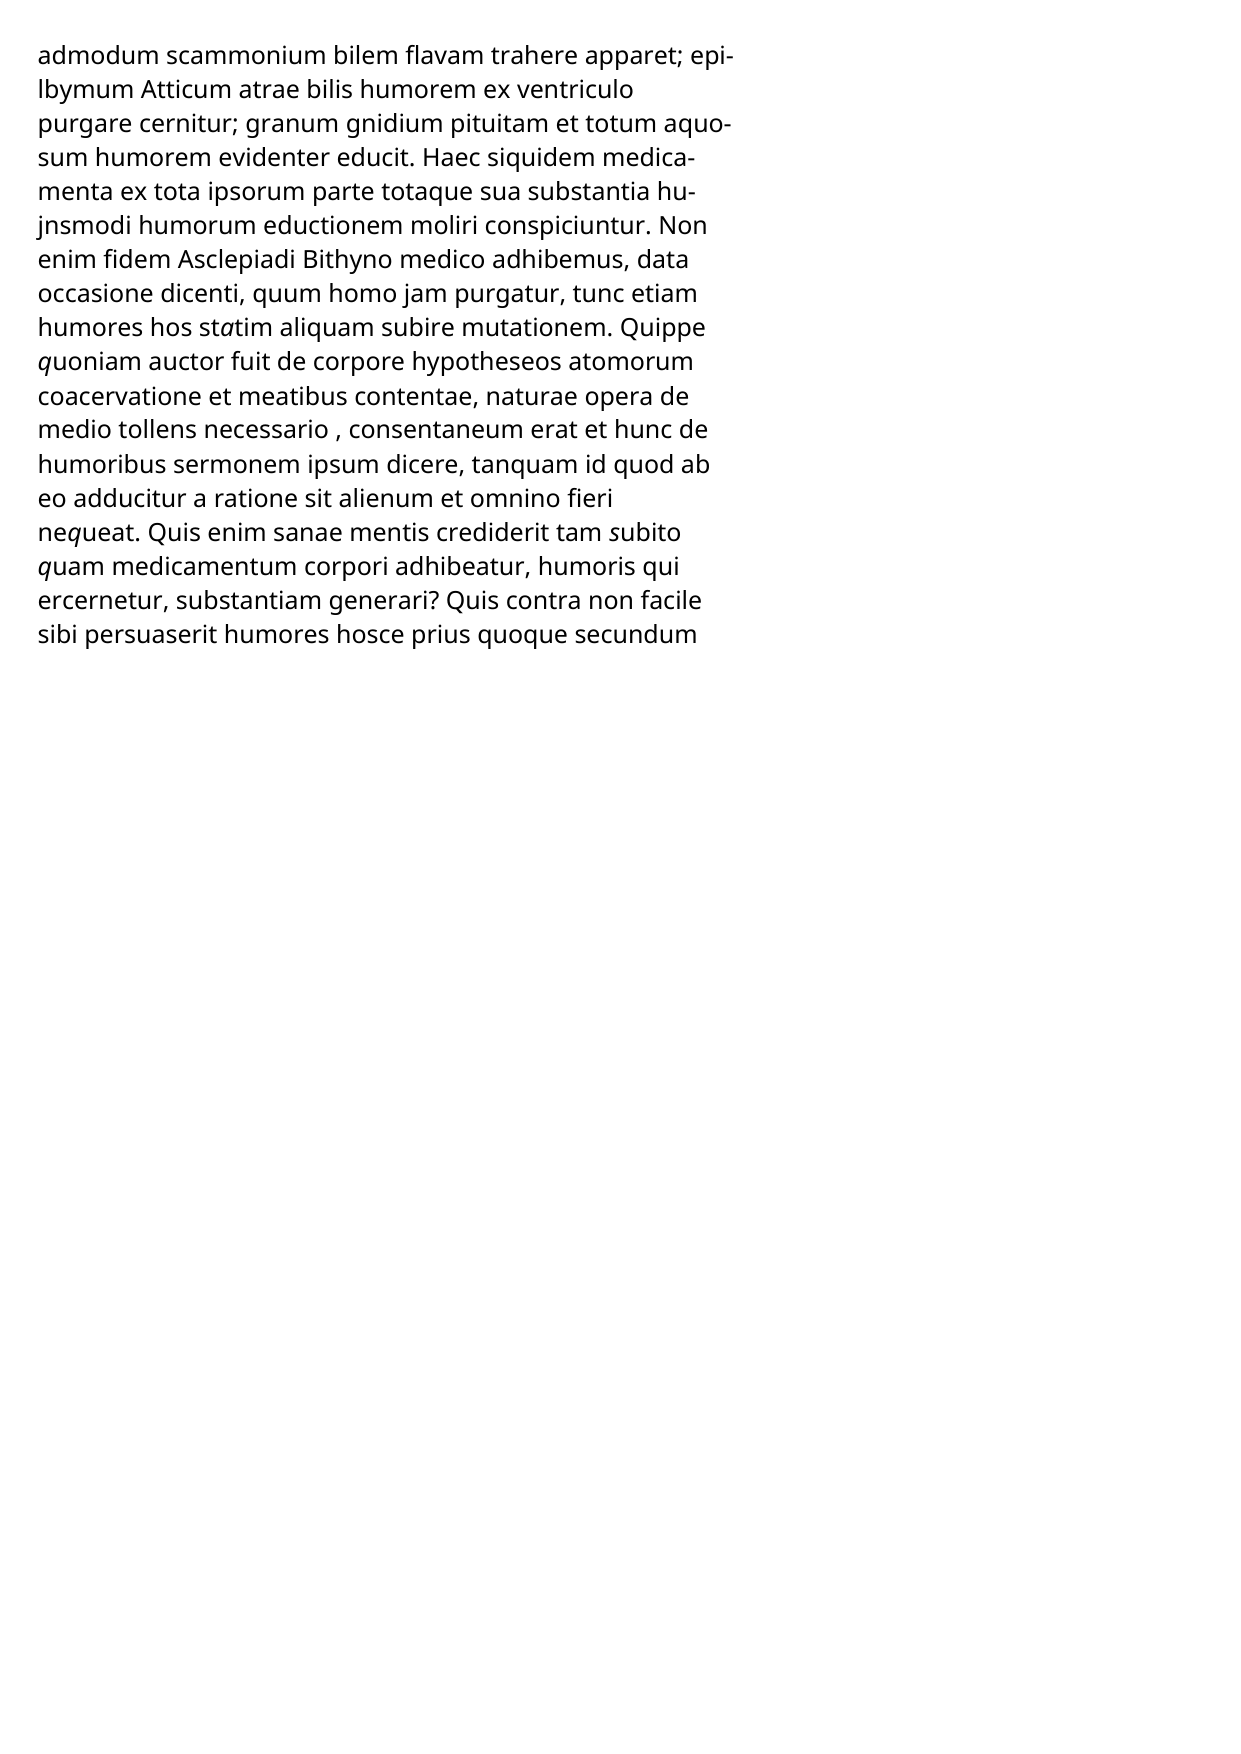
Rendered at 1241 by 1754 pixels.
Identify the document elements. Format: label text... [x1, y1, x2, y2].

text admodum scammonium bilem flavam trahere apparet; epi- lbymum Atticum atrae bilis humorem ex ventriculo purgare cernitur; granum gnidium pituitam et totum aquo- sum humorem evidenter educit. Haec siquidem medica- menta ex tota ipsorum parte totaque sua substantia hu- jnsmodi humorum eductionem moliri conspiciuntur. Non enim fidem Asclepiadi Bithyno medico adhibemus, data occasione dicenti, quum homo jam purgatur, tunc etiam humores hos statim aliquam subire mutationem. Quippe quoniam auctor fuit de corpore hypotheseos atomorum coacervatione et meatibus contentae, naturae opera de medio tollens necessario , consentaneum erat et hunc de humoribus sermonem ipsum dicere, tanquam id quod ab eo adducitur a ratione sit alienum et omnino fieri nequeat. Quis enim sanae mentis crediderit tam subito quam medicamentum corpori adhibeatur, humoris qui ercernetur, substantiam generari? Quis contra non facile sibi persuaserit humores hosce prius quoque secundum [37, 37, 1203, 651]
